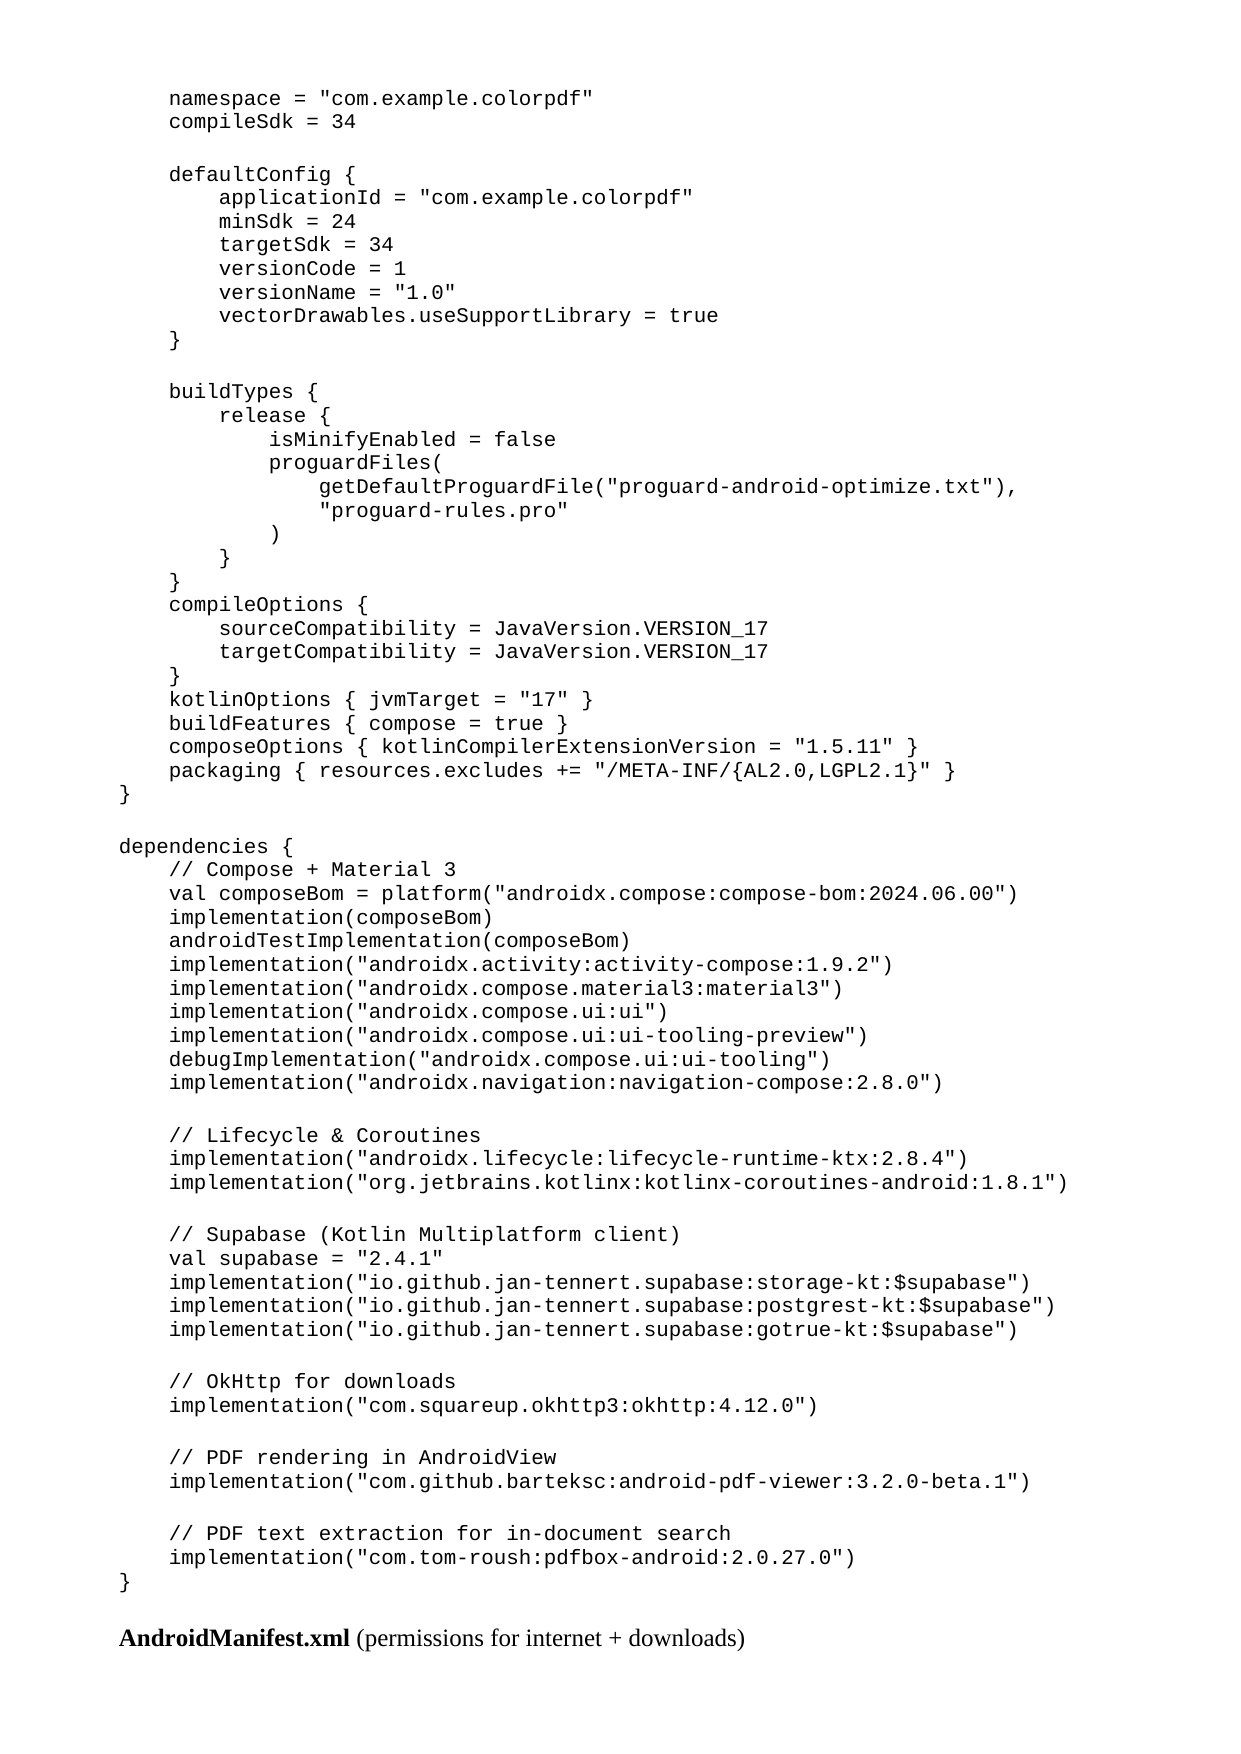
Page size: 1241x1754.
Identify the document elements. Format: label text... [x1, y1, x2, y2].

text compileSdk = 34 [119, 111, 1121, 135]
text implementation("com.tom-roush:pdfbox-android:2.0.27.0") [119, 1547, 1121, 1571]
text "proguard-rules.pro" [119, 500, 1121, 523]
text getDefaultProguardFile("proguard-android-optimize.txt"), [119, 476, 1121, 500]
text // Compose + Material 3 [119, 859, 1121, 883]
text targetCompatibility = JavaVersion.VERSION_17 [119, 642, 1121, 665]
text // Lifecycle & Coroutines [119, 1125, 1121, 1148]
text // OkHttp for downloads [119, 1371, 1121, 1395]
text implementation("androidx.activity:activity-compose:1.9.2") [119, 954, 1121, 978]
text applicationId = "com.example.colorpdf" [119, 187, 1121, 211]
text targetSdk = 34 [119, 234, 1121, 258]
text } [119, 329, 1121, 353]
text val composeBom = platform("androidx.compose:compose-bom:2024.06.00") [119, 883, 1121, 907]
text compileOptions { [119, 594, 1121, 618]
text dependencies { [119, 836, 1121, 859]
text implementation("androidx.compose.ui:ui") [119, 1001, 1121, 1025]
text vectorDrawables.useSupportLibrary = true [119, 305, 1121, 329]
text androidTestImplementation(composeBom) [119, 930, 1121, 954]
text isMinifyEnabled = false [119, 429, 1121, 452]
text minSdk = 24 [119, 211, 1121, 234]
text } [119, 1571, 1121, 1594]
text implementation("androidx.navigation:navigation-compose:2.8.0") [119, 1072, 1121, 1096]
text versionCode = 1 [119, 258, 1121, 282]
text implementation("androidx.compose.material3:material3") [119, 978, 1121, 1001]
text composeOptions { kotlinCompilerExtensionVersion = "1.5.11" } [119, 736, 1121, 760]
text kotlinOptions { jvmTarget = "17" } [119, 689, 1121, 712]
text // Supabase (Kotlin Multiplatform client) [119, 1224, 1121, 1248]
text implementation("androidx.lifecycle:lifecycle-runtime-ktx:2.8.4") [119, 1148, 1121, 1172]
text implementation("androidx.compose.ui:ui-tooling-preview") [119, 1025, 1121, 1049]
text sourceCompatibility = JavaVersion.VERSION_17 [119, 618, 1121, 642]
text namespace = "com.example.colorpdf" [119, 87, 1121, 111]
text versionName = "1.0" [119, 282, 1121, 305]
text implementation("io.github.jan-tennert.supabase:storage-kt:$supabase") [119, 1272, 1121, 1295]
text implementation("com.squareup.okhttp3:okhttp:4.12.0") [119, 1395, 1121, 1419]
text release { [119, 405, 1121, 429]
text buildFeatures { compose = true } [119, 712, 1121, 736]
text ) [119, 523, 1121, 547]
text debugImplementation("androidx.compose.ui:ui-tooling") [119, 1049, 1121, 1072]
text implementation(composeBom) [119, 907, 1121, 930]
text val supabase = "2.4.1" [119, 1248, 1121, 1272]
text implementation("io.github.jan-tennert.supabase:gotrue-kt:$supabase") [119, 1319, 1121, 1343]
text } [119, 547, 1121, 571]
text // PDF rendering in AndroidView [119, 1447, 1121, 1471]
text } [119, 783, 1121, 807]
text buildTypes { [119, 381, 1121, 405]
text implementation("io.github.jan-tennert.supabase:postgrest-kt:$supabase") [119, 1295, 1121, 1319]
text proguardFiles( [119, 452, 1121, 476]
text AndroidManifest.xml (permissions for internet + downloads) [119, 1623, 1121, 1652]
text } [119, 571, 1121, 594]
text implementation("com.github.barteksc:android-pdf-viewer:3.2.0-beta.1") [119, 1471, 1121, 1495]
text packaging { resources.excludes += "/META-INF/{AL2.0,LGPL2.1}" } [119, 760, 1121, 783]
text implementation("org.jetbrains.kotlinx:kotlinx-coroutines-android:1.8.1") [119, 1172, 1121, 1196]
text // PDF text extraction for in-document search [119, 1523, 1121, 1547]
text defaultConfig { [119, 163, 1121, 187]
text } [119, 665, 1121, 689]
